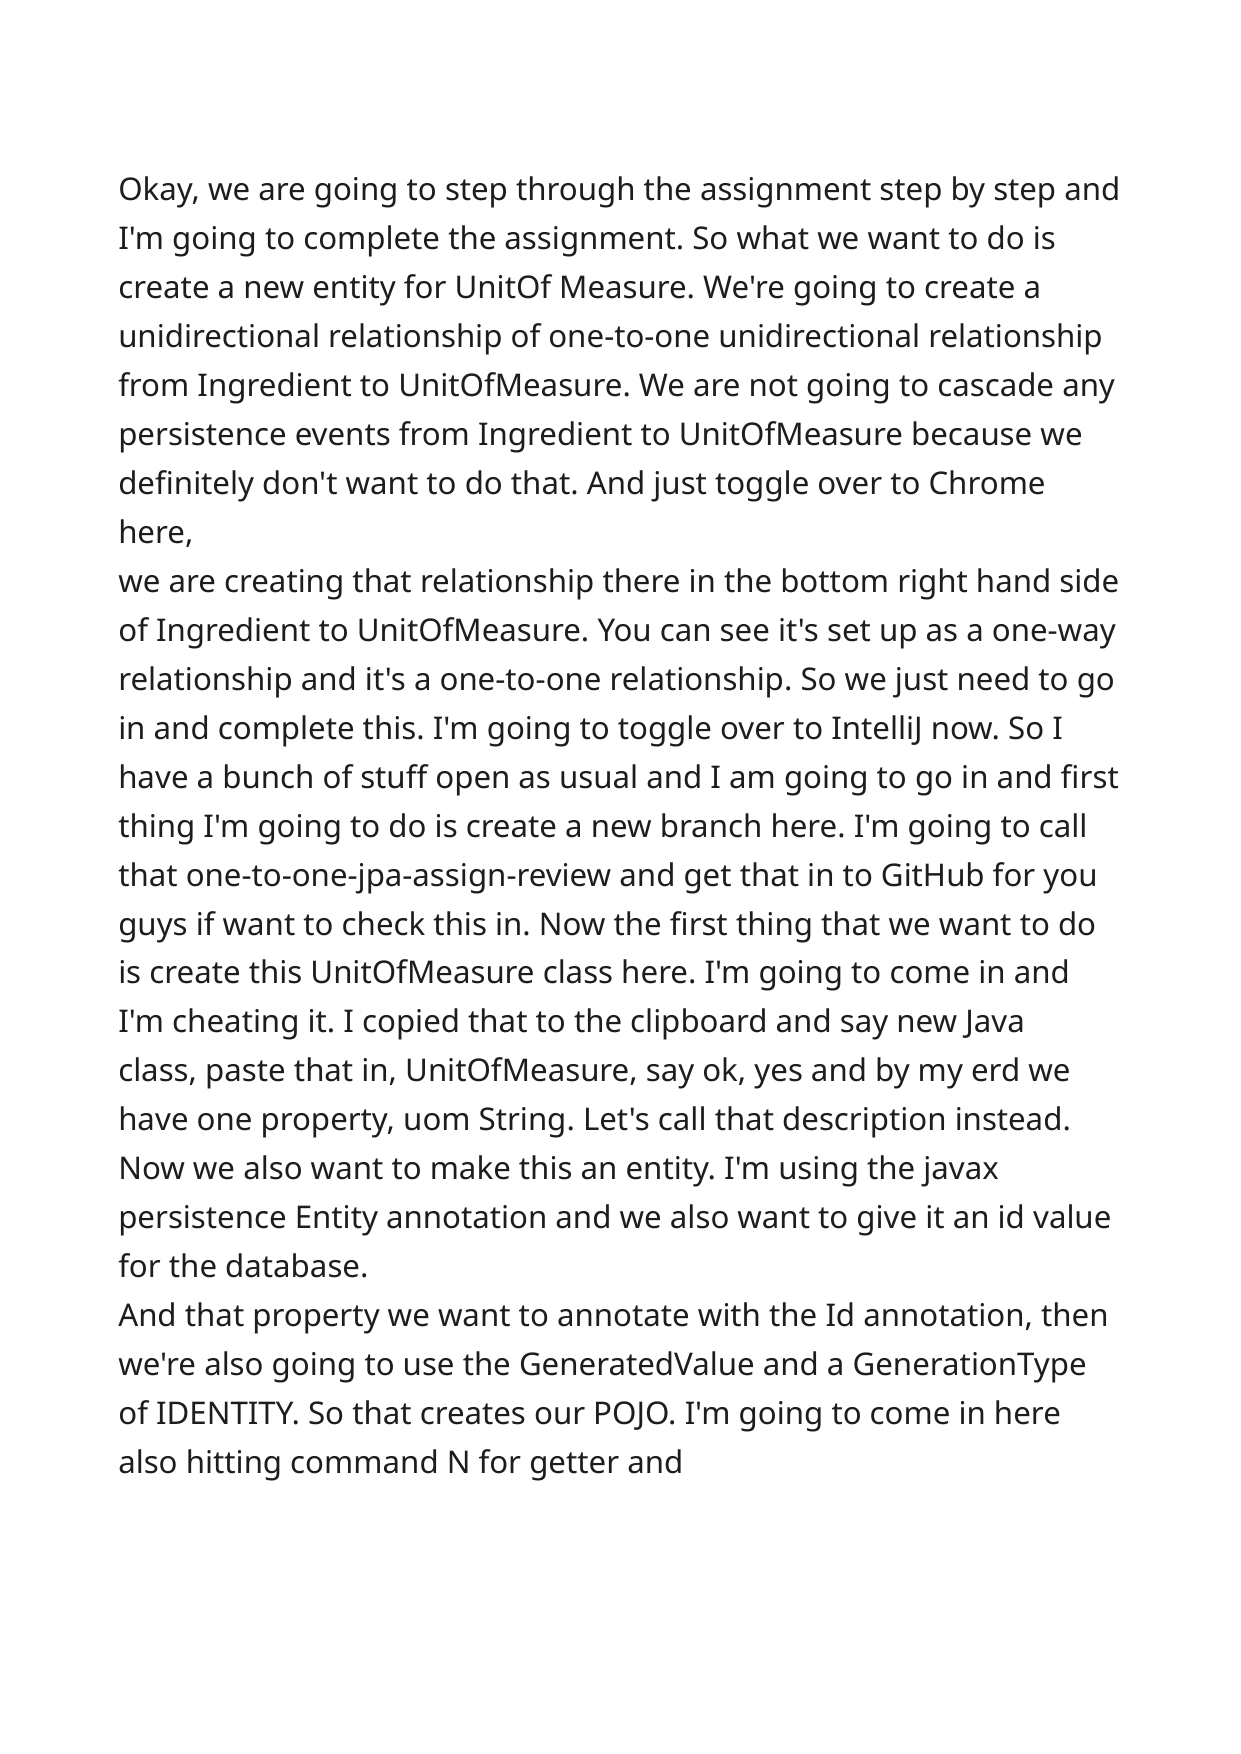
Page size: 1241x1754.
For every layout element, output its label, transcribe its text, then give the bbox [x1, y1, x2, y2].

text And that property we want to annotate with the Id annotation, then we're also going to use the GeneratedValue and a GenerationType of IDENTITY. So that creates our POJO. I'm going to come in here also hitting command N for getter and [118, 1293, 1122, 1483]
text we are creating that relationship there in the bottom right hand side of Ingredient to UnitOfMeasure. You can see it's set up as a one-way relationship and it's a one-to-one relationship. So we just need to go in and complete this. I'm going to toggle over to IntelliJ now. So I have a bunch of stuff open as usual and I am going to go in and first thing I'm going to do is create a new branch here. I'm going to call that one-to-one-jpa-assign-review and get that in to GitHub for you guys if want to check this in. Now the first thing that we want to do is create this UnitOfMeasure class here. I'm going to come in and I'm cheating it. I copied that to the clipboard and say new Java [118, 559, 1122, 1042]
text Okay, we are going to step through the assignment step by step and I'm going to complete the assignment. So what we want to do is create a new entity for UnitOf Measure. We're going to create a unidirectional relationship of one-to-one unidirectional relationship from Ingredient to UnitOfMeasure. We are not going to cascade any persistence events from Ingredient to UnitOfMeasure because we definitely don't want to do that. And just toggle over to Chrome here, [118, 167, 1122, 552]
text class, paste that in, UnitOfMeasure, say ok, yes and by my erd we have one property, uom String. Let's call that description instead. Now we also want to make this an entity. I'm using the javax persistence Entity annotation and we also want to give it an id value for the database. [118, 1048, 1122, 1287]
